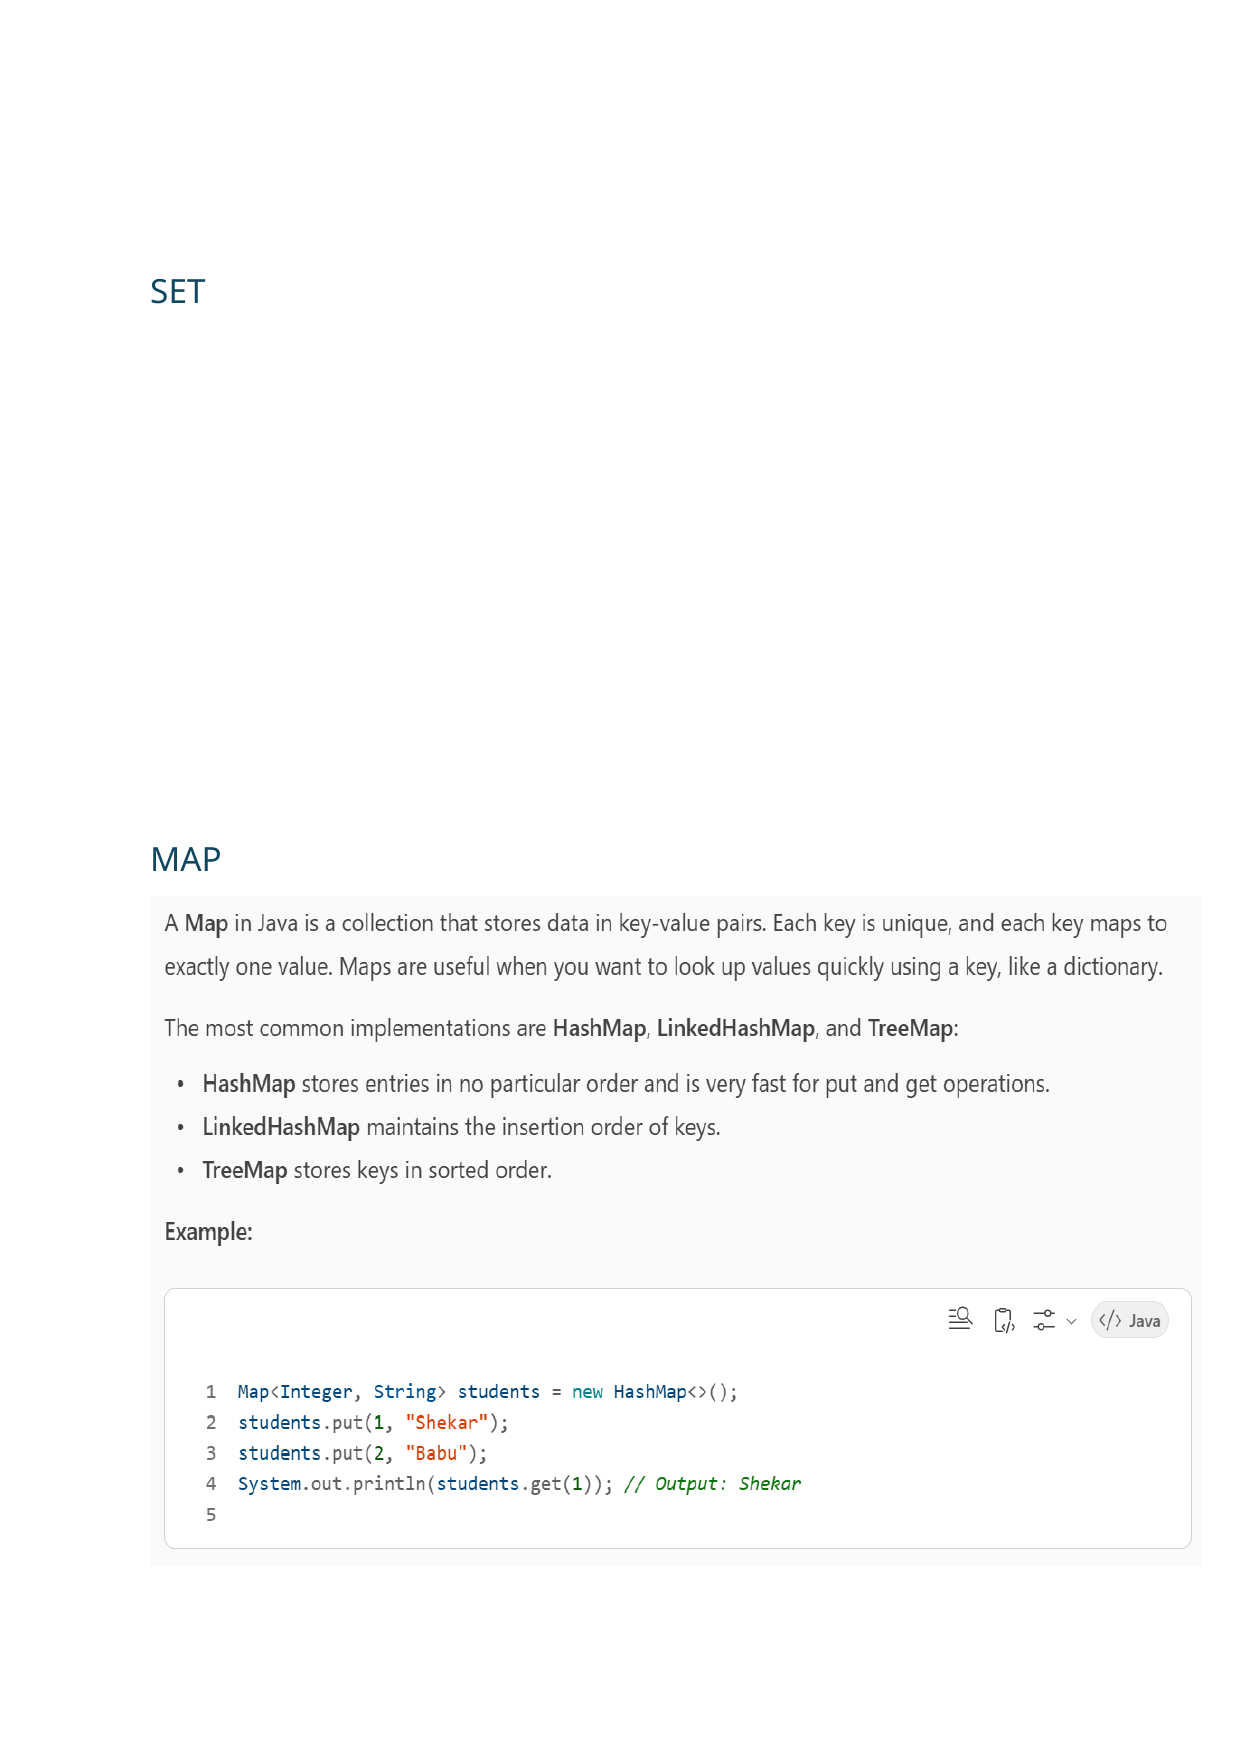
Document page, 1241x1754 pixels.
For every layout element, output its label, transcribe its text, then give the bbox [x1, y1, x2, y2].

subtitle SET [150, 268, 1090, 313]
subtitle MAP [150, 836, 1090, 881]
